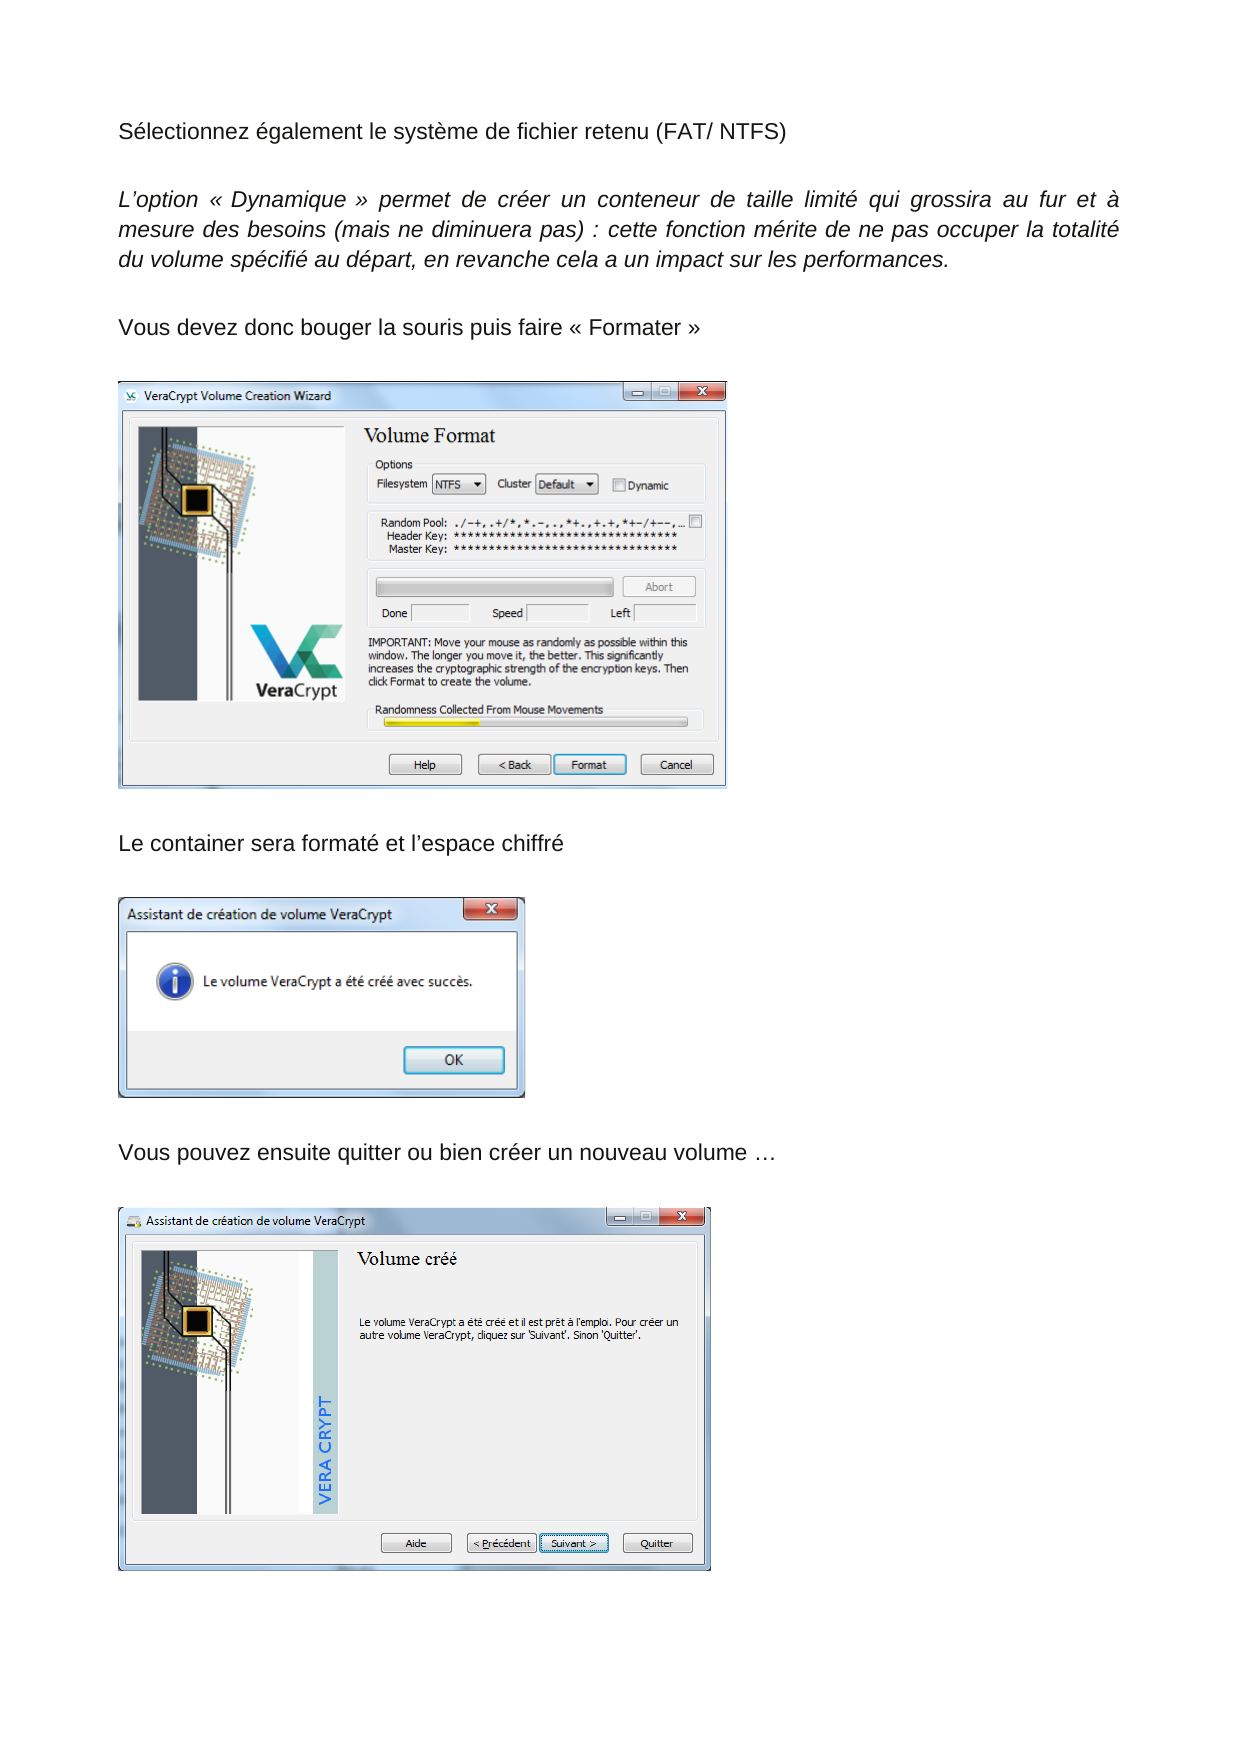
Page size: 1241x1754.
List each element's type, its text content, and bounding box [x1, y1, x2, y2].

text L’option « Dynamique » permet de créer un conteneur de taille limité qui grossira au fur et à mesure des besoins (mais ne diminuera pas) : cette fonction mérite de ne pas occuper la totalité du volume spécifié au départ, en revanche cela a un impact sur les performances. [118, 186, 1122, 273]
text Vous pouvez ensuite quitter ou bien créer un nouveau volume … [118, 1139, 1122, 1166]
text Le container sera formaté et l’espace chiffré [118, 830, 1122, 856]
text Vous devez donc bouger la souris puis faire « Formater » [118, 314, 1122, 340]
picture [118, 1207, 711, 1571]
text Sélectionnez également le système de fichier retenu (FAT/ NTFS) [118, 118, 1122, 144]
picture [118, 381, 728, 789]
picture [118, 897, 526, 1098]
